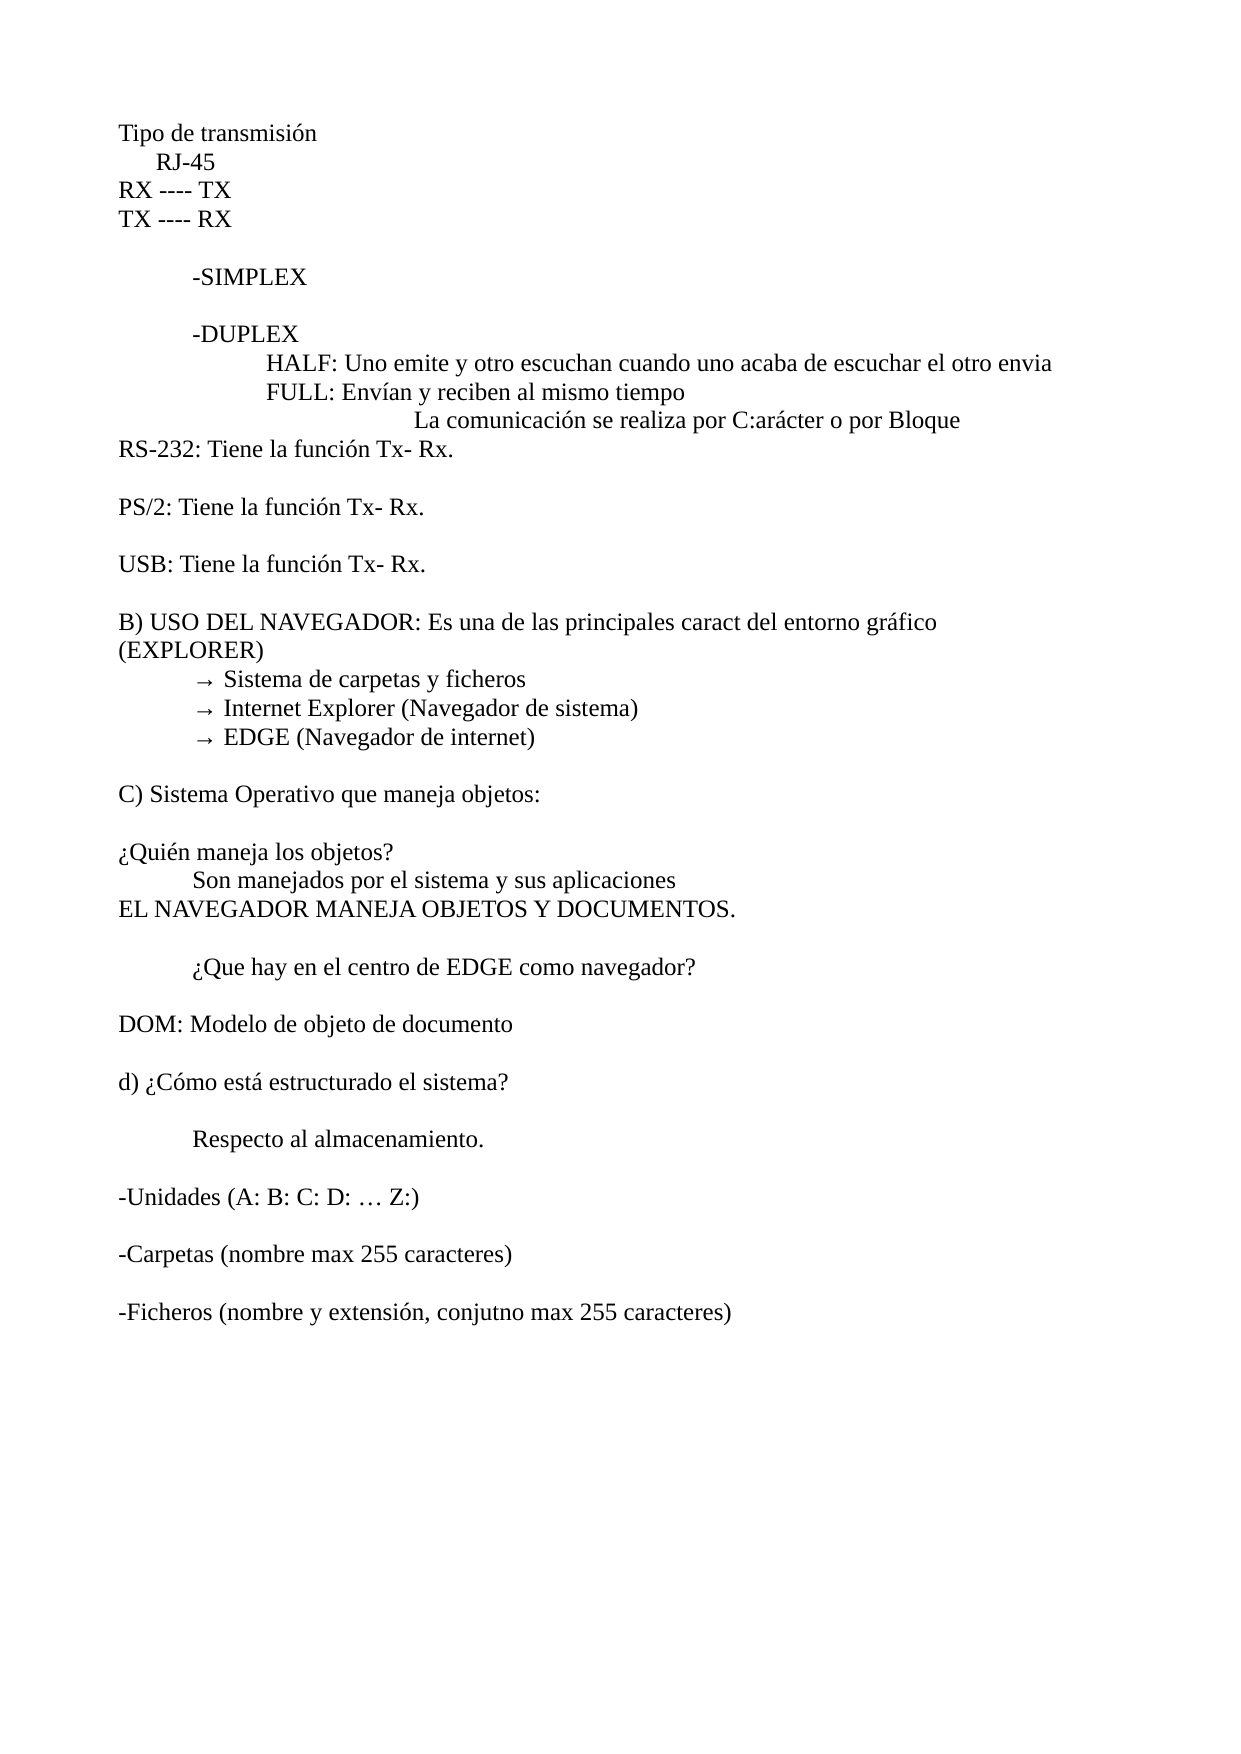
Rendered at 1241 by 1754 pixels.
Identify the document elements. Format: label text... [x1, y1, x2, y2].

text → EDGE (Navegador de internet) [118, 722, 1122, 751]
text EL NAVEGADOR MANEJA OBJETOS Y DOCUMENTOS. [118, 894, 1122, 923]
text C) Sistema Operativo que maneja objetos: [118, 779, 1122, 808]
text → Sistema de carpetas y ficheros [118, 664, 1122, 693]
text Son manejados por el sistema y sus aplicaciones [118, 866, 1122, 894]
text -SIMPLEX [118, 262, 1122, 291]
text La comunicación se realiza por C:arácter o por Bloque [118, 406, 1122, 434]
text → Internet Explorer (Navegador de sistema) [118, 693, 1122, 722]
text B) USO DEL NAVEGADOR: Es una de las principales caract del entorno gráfico [118, 607, 1122, 636]
text Tipo de transmisión [118, 118, 1122, 147]
text ¿Que hay en el centro de EDGE como navegador? [118, 952, 1122, 981]
text HALF: Uno emite y otro escuchan cuando uno acaba de escuchar el otro envia [118, 348, 1122, 377]
text RX ---- TX [118, 176, 1122, 204]
text FULL: Envían y reciben al mismo tiempo [118, 377, 1122, 406]
text -Unidades (A: B: C: D: … Z:) [118, 1182, 1122, 1211]
text -Ficheros (nombre y extensión, conjutno max 255 caracteres) [118, 1297, 1122, 1326]
text -DUPLEX [118, 319, 1122, 348]
text (EXPLORER) [118, 636, 1122, 664]
text ¿Quién maneja los objetos? [118, 837, 1122, 866]
text -Carpetas (nombre max 255 caracteres) [118, 1239, 1122, 1268]
text TX ---- RX [118, 204, 1122, 233]
text PS/2: Tiene la función Tx- Rx. [118, 492, 1122, 521]
text DOM: Modelo de objeto de documento [118, 1009, 1122, 1038]
text Respecto al almacenamiento. [118, 1124, 1122, 1153]
text d) ¿Cómo está estructurado el sistema? [118, 1067, 1122, 1096]
text RS-232: Tiene la función Tx- Rx. [118, 434, 1122, 463]
text RJ-45 [118, 147, 1122, 176]
text USB: Tiene la función Tx- Rx. [118, 549, 1122, 578]
